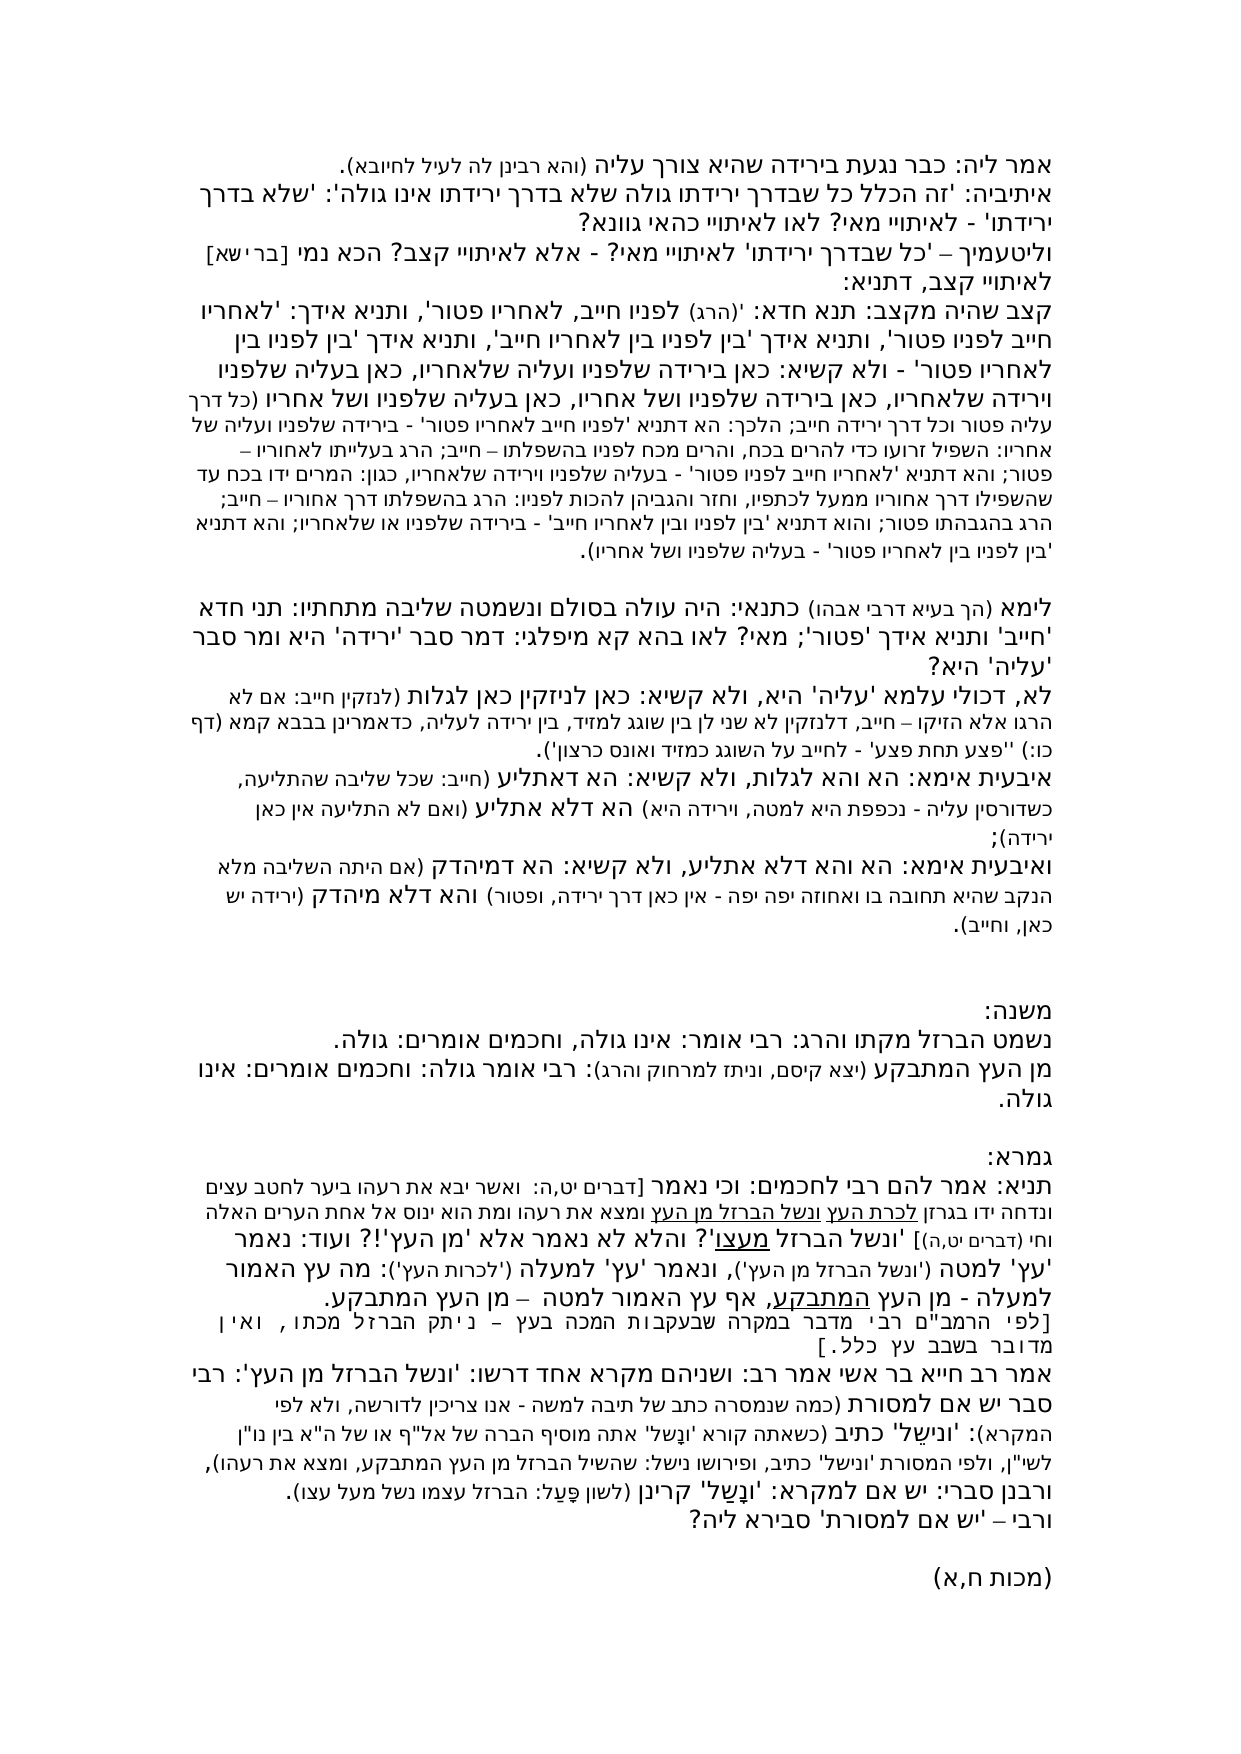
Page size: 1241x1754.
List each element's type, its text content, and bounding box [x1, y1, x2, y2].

text משנה: [187, 996, 1053, 1025]
text וליטעמיך – 'כל שבדרך ירידתו' לאיתויי מאי? - אלא לאיתויי קצב? הכא נמי [ברישא] לאיתויי קצב, דתניא: [187, 238, 1053, 296]
text מן העץ המתבקע (יצא קיסם, וניתז למרחוק והרג): רבי אומר גולה: וחכמים אומרים: אינו גולה. [187, 1054, 1053, 1113]
text ורבי – 'יש אם למסורת' סבירא ליה? [187, 1506, 1053, 1535]
text [לפי הרמב"ם רבי מדבר במקרה שבעקבות המכה בעץ – ניתק הברזל מכתו, ואין מדובר בשבב עץ כלל.] [187, 1312, 1053, 1359]
text (מכות ח,א) [187, 1564, 1053, 1593]
text לא, דכולי עלמא 'עליה' היא, ולא קשיא: כאן לניזקין כאן לגלות (לנזקין חייב: אם לא הרגו אלא הזיקו – חייב, דלנזקין לא שני לן בין שוגג למזיד, בין ירידה לעליה, כדאמרינן בבבא קמא (דף כו:) ''פצע תחת פצע' - לחייב על השוגג כמזיד ואונס כרצון'). [187, 681, 1053, 763]
text לימא (הך בעיא דרבי אבהו) כתנאי: היה עולה בסולם ונשמטה שליבה מתחתיו: תני חדא 'חייב' ותניא אידך 'פטור'; מאי? לאו בהא קא מיפלגי: דמר סבר 'ירידה' היא ומר סבר 'עליה' היא? [187, 593, 1053, 681]
text איבעית אימא: הא והא לגלות, ולא קשיא: הא דאתליע (חייב: שכל שליבה שהתליעה, כשדורסין עליה - נכפפת היא למטה, וירידה היא) הא דלא אתליע (ואם לא התליעה אין כאן ירידה); [187, 763, 1053, 851]
text קצב שהיה מקצב: תנא חדא: '(הרג) לפניו חייב, לאחריו פטור', ותניא אידך: 'לאחריו חייב לפניו פטור', ותניא אידך 'בין לפניו בין לאחריו חייב', ותניא אידך 'בין לפניו בין לאחריו פטור' - ולא קשיא: כאן בירידה שלפניו ועליה שלאחריו, כאן בעליה שלפניו וירידה שלאחריו, כאן בירידה שלפניו ושל אחריו, כאן בעליה שלפניו ושל אחריו (כל דרך עליה פטור וכל דרך ירידה חייב; הלכך: הא דתניא 'לפניו חייב לאחריו פטור' - בירידה שלפניו ועליה של אחריו: השפיל זרועו כדי להרים בכח, והרים מכח לפניו בהשפלתו – חייב; הרג בעלייתו לאחוריו – פטור; והא דתניא 'לאחריו חייב לפניו פטור' - בעליה שלפניו וירידה שלאחריו, כגון: המרים ידו בכח עד שהשפילו דרך אחוריו ממעל לכתפיו, וחזר והגביהן להכות לפניו: הרג בהשפלתו דרך אחוריו – חייב; הרג בהגבהתו פטור; והוא דתניא 'בין לפניו ובין לאחריו חייב' - בירידה שלפניו או שלאחריו; והא דתניא 'בין לפניו בין לאחריו פטור' - בעליה שלפניו ושל אחריו). [187, 296, 1053, 564]
text נשמט הברזל מקתו והרג: רבי אומר: אינו גולה, וחכמים אומרים: גולה. [187, 1025, 1053, 1054]
text אמר ליה: כבר נגעת בירידה שהיא צורך עליה (והא רבינן לה לעיל לחיובא). [187, 150, 1053, 179]
text אמר רב חייא בר אשי אמר רב: ושניהם מקרא אחד דרשו: 'ונשל הברזל מן העץ': רבי סבר יש אם למסורת (כמה שנמסרה כתב של תיבה למשה - אנו צריכין לדורשה, ולא לפי המקרא): 'ונישֵל' כתיב (כשאתה קורא 'ונָשל' אתה מוסיף הברה של אל"ף או של ה"א בין נו"ן לשי"ן, ולפי המסורת 'ונישל' כתיב, ופירושו נישל: שהשיל הברזל מן העץ המתבקע, ומצא את רעהו), ורבנן סברי: יש אם למקרא: 'ונָשַל' קרינן (לשון פָּעַל: הברזל עצמו נשל מעל עצו). [187, 1359, 1053, 1506]
text תניא: אמר להם רבי לחכמים: וכי נאמר [דברים יט,ה: ואשר יבא את רעהו ביער לחטב עצים ונדחה ידו בגרזן לכרת העץ ונשל הברזל מן העץ ומצא את רעהו ומת הוא ינוס אל אחת הערים האלה וחי (דברים יט,ה)] 'ונשל הברזל מעצו'? והלא לא נאמר אלא 'מן העץ'!? ועוד: נאמר 'עץ' למטה ('ונשל הברזל מן העץ'), ונאמר 'עץ' למעלה ('לכרות העץ'): מה עץ האמור למעלה - מן העץ המתבקע, אף עץ האמור למטה – מן העץ המתבקע. [187, 1171, 1053, 1312]
text איתיביה: 'זה הכלל כל שבדרך ירידתו גולה שלא בדרך ירידתו אינו גולה': 'שלא בדרך ירידתו' - לאיתויי מאי? לאו לאיתויי כהאי גוונא? [187, 179, 1053, 238]
text גמרא: [187, 1142, 1053, 1171]
text ואיבעית אימא: הא והא דלא אתליע, ולא קשיא: הא דמיהדק (אם היתה השליבה מלא הנקב שהיא תחובה בו ואחוזה יפה יפה - אין כאן דרך ירידה, ופטור) והא דלא מיהדק (ירידה יש כאן, וחייב). [187, 851, 1053, 939]
